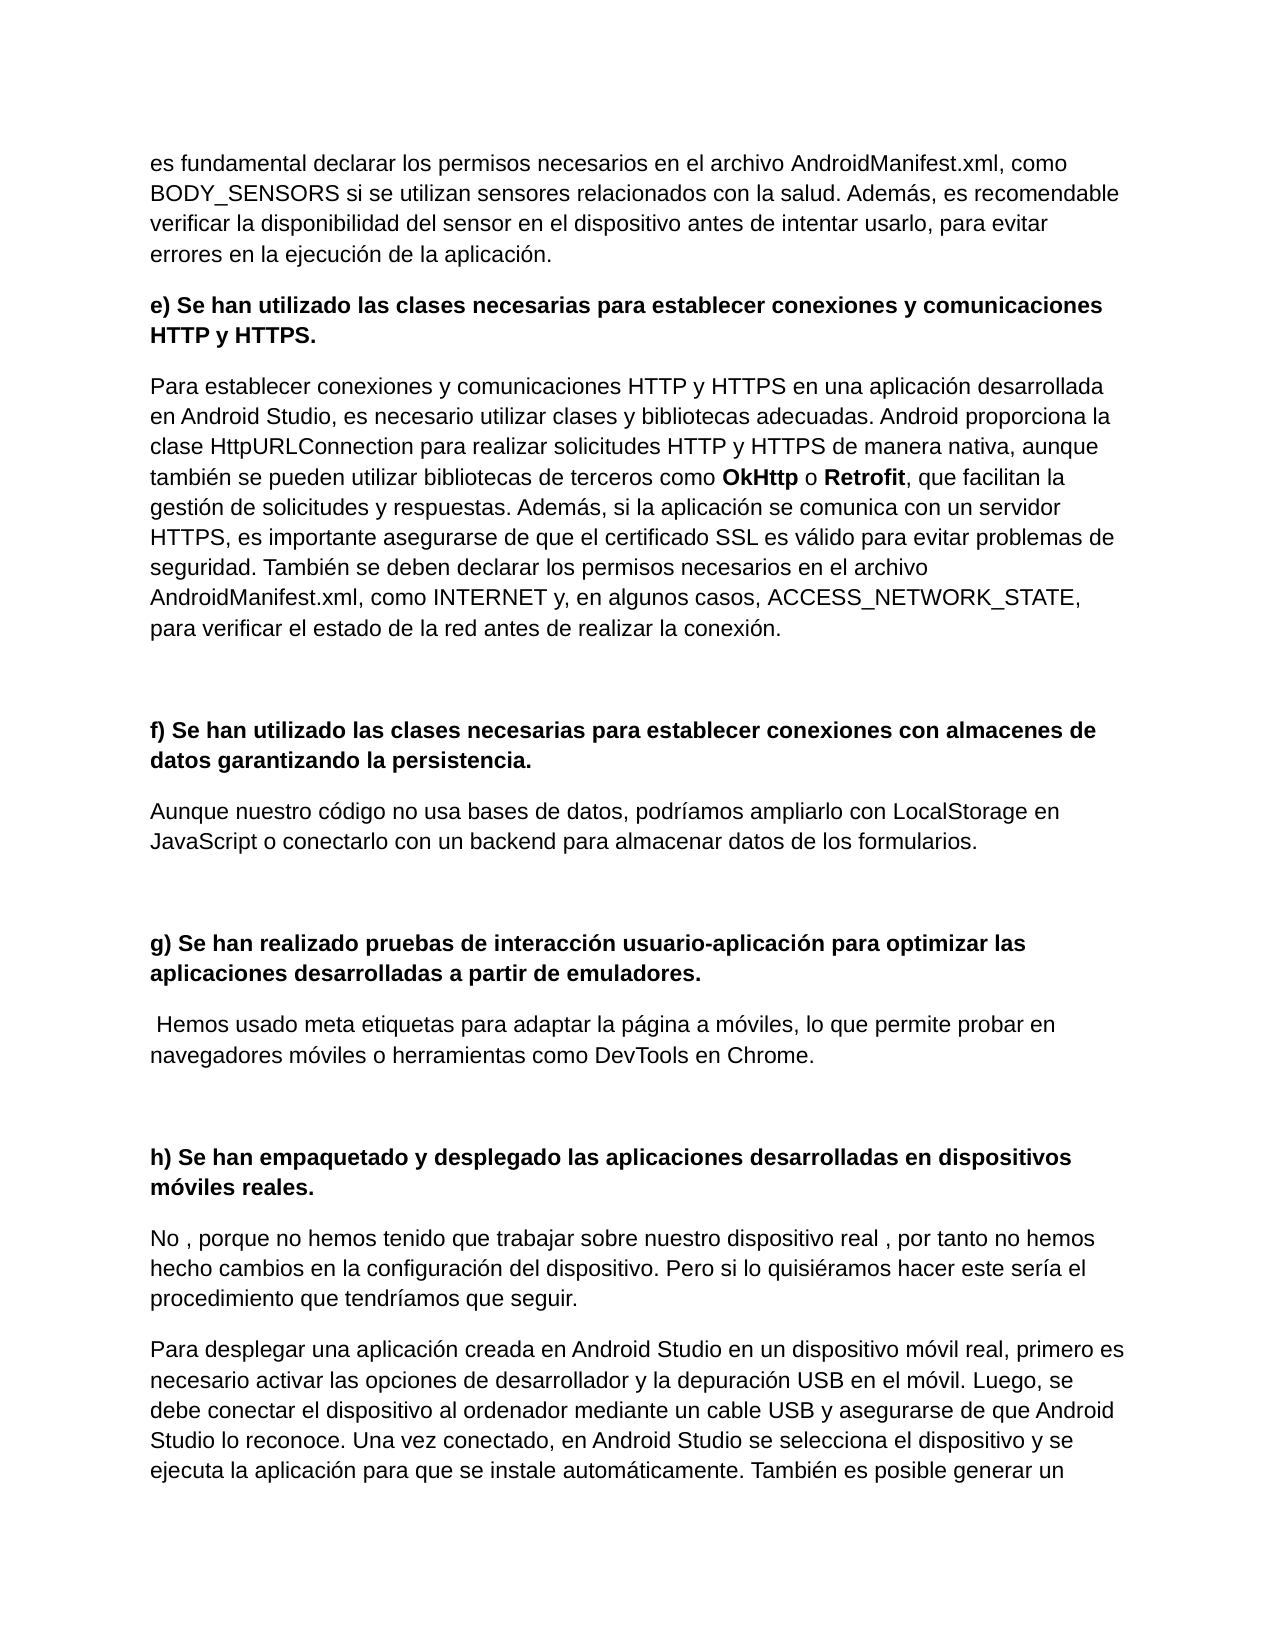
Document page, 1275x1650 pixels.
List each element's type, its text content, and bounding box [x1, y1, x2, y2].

text Para establecer conexiones y comunicaciones HTTP y HTTPS en una aplicación desarrollada en Android Studio, es necesario utilizar clases y bibliotecas adecuadas. Android proporciona la clase HttpURLConnection para realizar solicitudes HTTP y HTTPS de manera nativa, aunque también se pueden utilizar bibliotecas de terceros como OkHttp o Retrofit, que facilitan la gestión de solicitudes y respuestas. Además, si la aplicación se comunica con un servidor HTTPS, es importante asegurarse de que el certificado SSL es válido para evitar problemas de seguridad. También se deben declarar los permisos necesarios en el archivo AndroidManifest.xml, como INTERNET y, en algunos casos, ACCESS_NETWORK_STATE, para verificar el estado de la red antes de realizar la conexión. [150, 373, 1125, 641]
text h) Se han empaquetado y desplegado las aplicaciones desarrolladas en dispositivos móviles reales. [150, 1144, 1125, 1200]
text Hemos usado meta etiquetas para adaptar la página a móviles, lo que permite probar en navegadores móviles o herramientas como DevTools en Chrome. [150, 1011, 1125, 1068]
text f) Se han utilizado las clases necesarias para establecer conexiones con almacenes de datos garantizando la persistencia. [150, 717, 1125, 773]
text Aunque nuestro código no usa bases de datos, podríamos ampliarlo con LocalStorage en JavaScript o conectarlo con un backend para almacenar datos de los formularios. [150, 798, 1125, 854]
text g) Se han realizado pruebas de interacción usuario-aplicación para optimizar las aplicaciones desarrolladas a partir de emuladores. [150, 930, 1125, 987]
text es fundamental declarar los permisos necesarios en el archivo AndroidManifest.xml, como BODY_SENSORS si se utilizan sensores relacionados con la salud. Además, es recomendable verificar la disponibilidad del sensor en el dispositivo antes de intentar usarlo, para evitar errores en la ejecución de la aplicación. [150, 150, 1125, 267]
text Para desplegar una aplicación creada en Android Studio en un dispositivo móvil real, primero es necesario activar las opciones de desarrollador y la depuración USB en el móvil. Luego, se debe conectar el dispositivo al ordenador mediante un cable USB y asegurarse de que Android Studio lo reconoce. Una vez conectado, en Android Studio se selecciona el dispositivo y se ejecuta la aplicación para que se instale automáticamente. También es posible generar un [150, 1336, 1125, 1484]
text e) Se han utilizado las clases necesarias para establecer conexiones y comunicaciones HTTP y HTTPS. [150, 292, 1125, 348]
text No , porque no hemos tenido que trabajar sobre nuestro dispositivo real , por tanto no hemos hecho cambios en la configuración del dispositivo. Pero si lo quisiéramos hacer este sería el procedimiento que tendríamos que seguir. [150, 1225, 1125, 1312]
